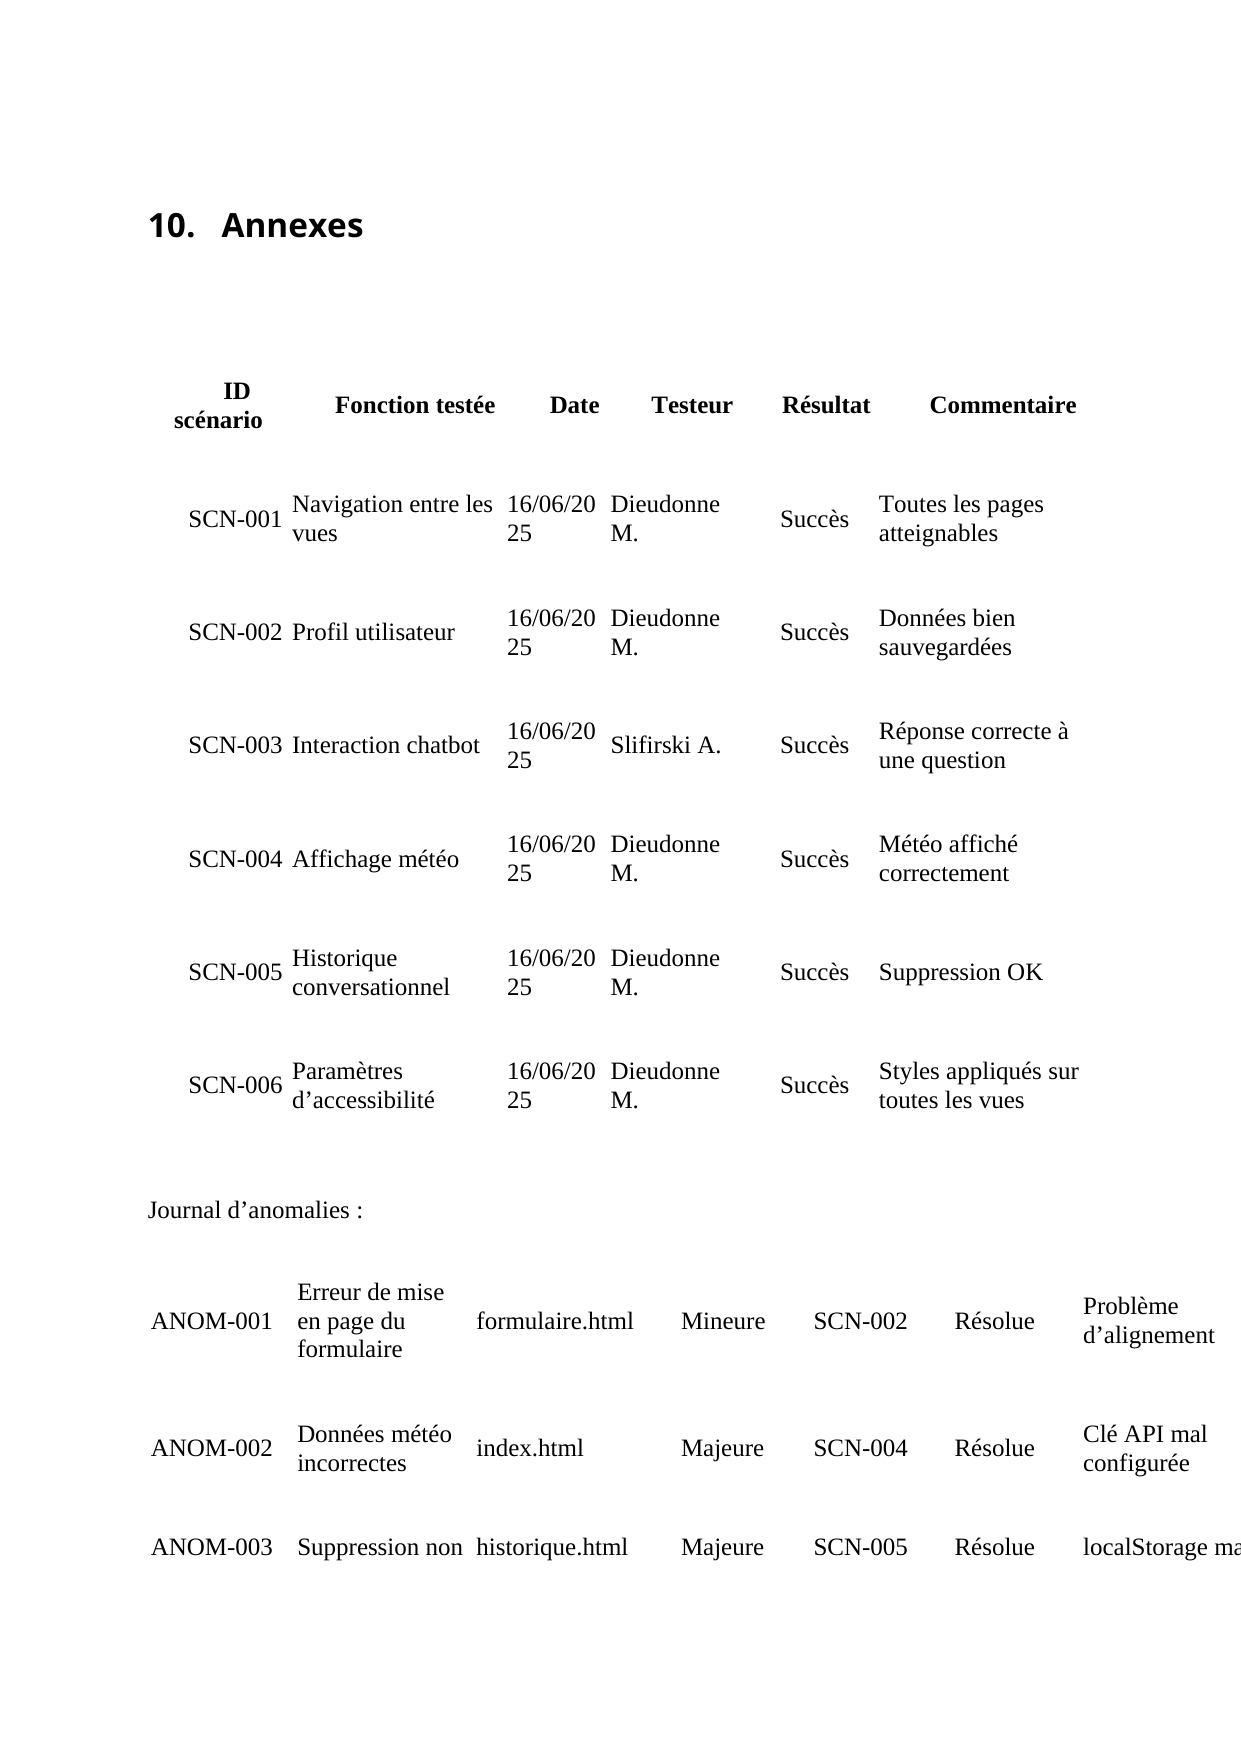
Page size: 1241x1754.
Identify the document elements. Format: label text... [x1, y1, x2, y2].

table_cell Succès [739, 575, 876, 688]
table_cell historique.html [473, 1505, 678, 1589]
table_cell Succès [739, 688, 876, 802]
table_cell 16/06/2025 [504, 802, 607, 915]
table_cell SCN-005 [810, 1505, 951, 1589]
table_cell Succès [739, 802, 876, 915]
table_cell Résolue [951, 1505, 1080, 1589]
table_cell SCN-002 [148, 575, 289, 688]
table_cell Interaction chatbot [289, 688, 504, 802]
table_cell Dieudonne M. [608, 802, 739, 915]
table_cell Profil utilisateur [289, 575, 504, 688]
table_cell Styles appliqués sur toutes les vues [876, 1028, 1092, 1142]
text Journal d’anomalies : [148, 1167, 1092, 1224]
table_cell localStorage mal mis à jour [1080, 1505, 1240, 1589]
table_cell 16/06/2025 [504, 575, 607, 688]
subtitle Annexes [148, 201, 1092, 247]
table_cell SCN-004 [810, 1391, 951, 1504]
table_cell SCN-003 [148, 688, 289, 802]
table_cell SCN-005 [148, 915, 289, 1028]
table_cell Affichage météo [289, 802, 504, 915]
table_cell Météo affiché correctement [876, 802, 1092, 915]
table_cell SCN-001 [148, 462, 289, 575]
table_cell Dieudonne M. [608, 915, 739, 1028]
table_cell ANOM-003 [148, 1505, 294, 1589]
table_cell Paramètres d’accessibilité [289, 1028, 504, 1142]
table_cell 16/06/2025 [504, 462, 607, 575]
table_cell Succès [739, 915, 876, 1028]
table_header SCN-002 [810, 1249, 951, 1391]
table_cell Dieudonne M. [608, 462, 739, 575]
table_cell SCN-006 [148, 1028, 289, 1142]
table_header Fonction testée [289, 348, 504, 462]
table_cell Données bien sauvegardées [876, 575, 1092, 688]
table_header ID scénario [148, 348, 289, 462]
table_cell Réponse correcte à une question [876, 688, 1092, 802]
table_header Testeur [608, 348, 739, 462]
table_cell Suppression non [294, 1505, 473, 1589]
table_header Résolue [951, 1249, 1080, 1391]
table_cell ANOM-002 [148, 1391, 294, 1504]
table_cell 16/06/2025 [504, 1028, 607, 1142]
table_header formulaire.html [473, 1249, 678, 1391]
table_cell Succès [739, 462, 876, 575]
table_cell Clé API mal configurée [1080, 1391, 1240, 1504]
table_cell Dieudonne M. [608, 575, 739, 688]
table_cell Majeure [678, 1391, 810, 1504]
table_cell 16/06/2025 [504, 915, 607, 1028]
table_cell Dieudonne M. [608, 1028, 739, 1142]
table_cell Slifirski A. [608, 688, 739, 802]
table_cell Résolue [951, 1391, 1080, 1504]
table_header Mineure [678, 1249, 810, 1391]
table_header Résultat [739, 348, 876, 462]
table_header ANOM-001 [148, 1249, 294, 1391]
table_cell Historique conversationnel [289, 915, 504, 1028]
table_cell 16/06/2025 [504, 688, 607, 802]
table_header Date [504, 348, 607, 462]
table_cell Données météo incorrectes [294, 1391, 473, 1504]
table_cell index.html [473, 1391, 678, 1504]
table_cell SCN-004 [148, 802, 289, 915]
table_cell Toutes les pages atteignables [876, 462, 1092, 575]
table_cell Succès [739, 1028, 876, 1142]
table_header Erreur de mise en page du formulaire [294, 1249, 473, 1391]
table_header Problème d’alignement [1080, 1249, 1240, 1391]
table_cell Suppression OK [876, 915, 1092, 1028]
table_header Commentaire [876, 348, 1092, 462]
table_cell Navigation entre les vues [289, 462, 504, 575]
table_cell Majeure [678, 1505, 810, 1589]
